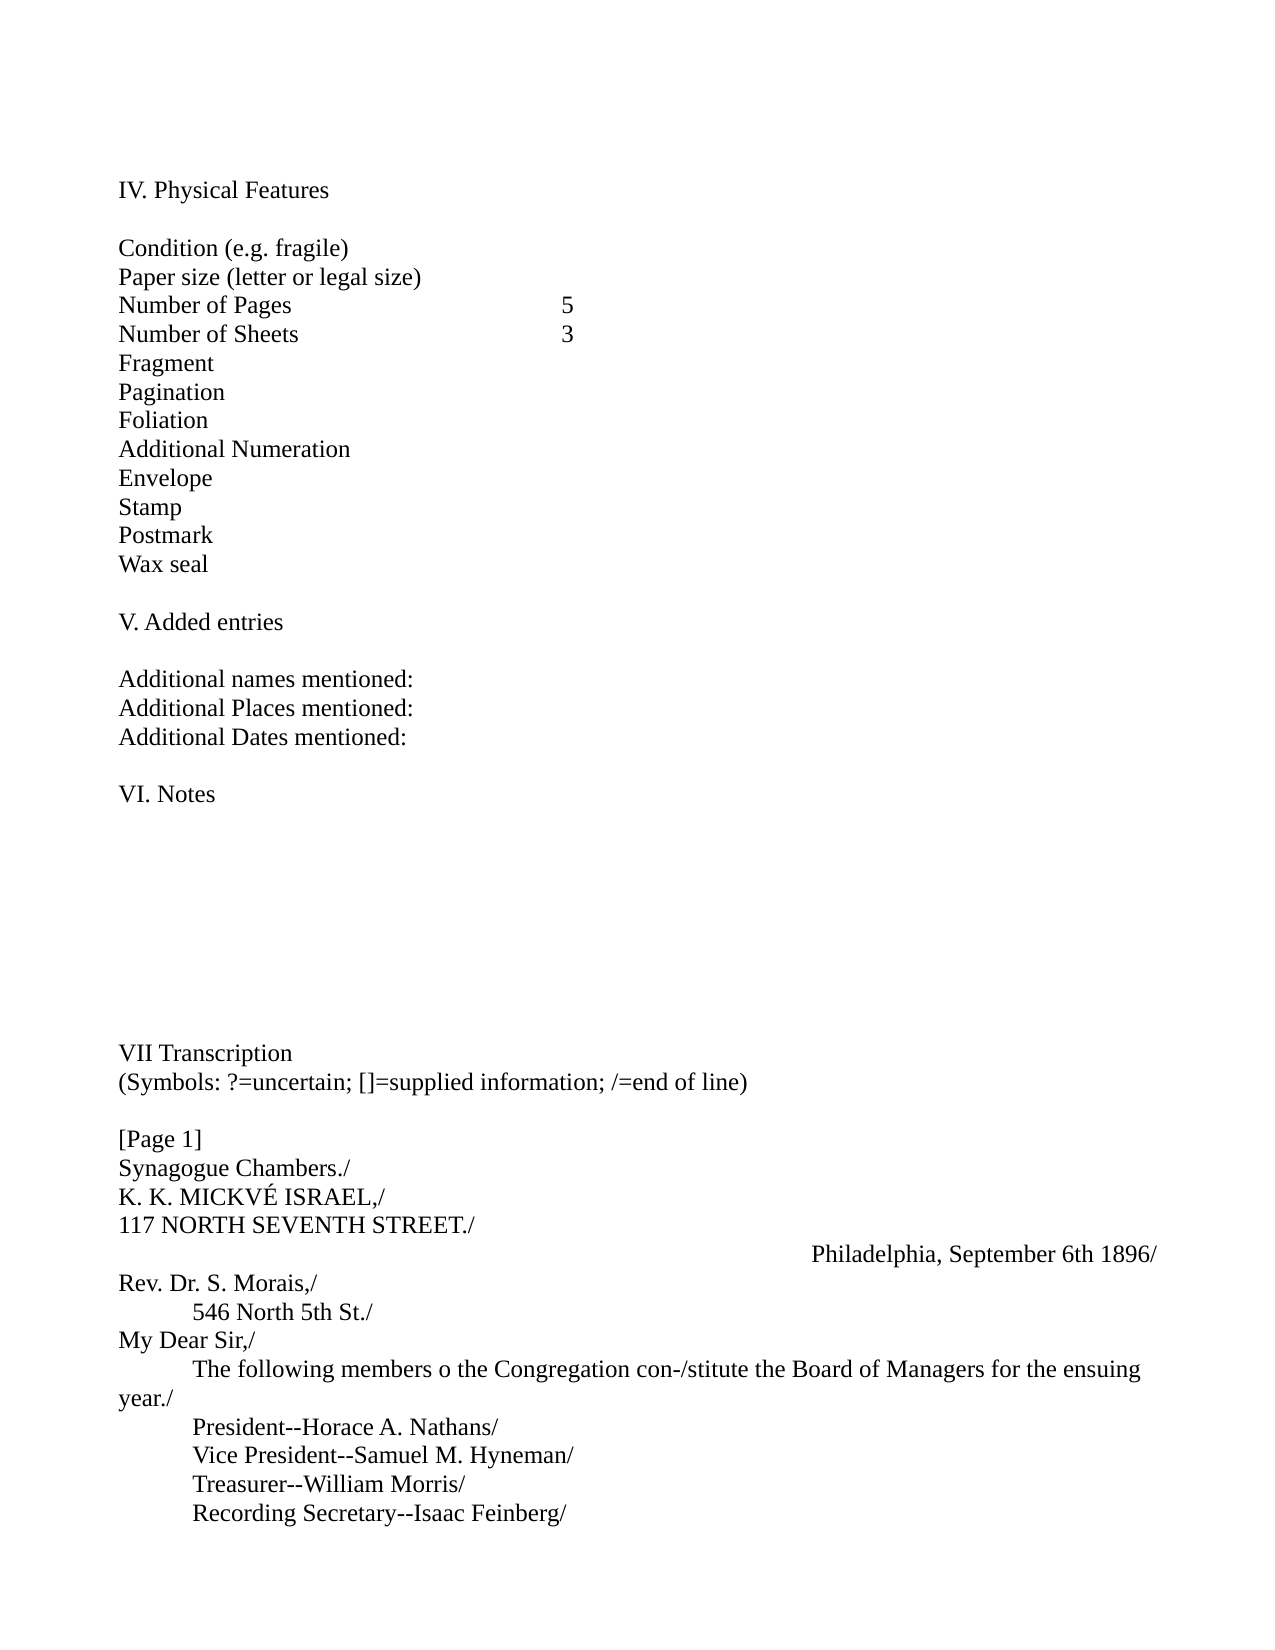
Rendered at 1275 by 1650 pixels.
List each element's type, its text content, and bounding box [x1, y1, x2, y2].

text Foliation [118, 406, 1157, 434]
text Condition (e.g. fragile) [118, 233, 1157, 262]
text IV. Physical Features [118, 176, 1157, 204]
text The following members o the Congregation con-/stitute the Board of Managers for the ensuing year./ [118, 1354, 1157, 1412]
text 546 North 5th St./ [118, 1297, 1157, 1326]
text [Page 1] [118, 1124, 1157, 1153]
text Number of Sheets 3 [118, 319, 1157, 348]
text Recording Secretary--Isaac Feinberg/ [118, 1498, 1157, 1527]
text 117 NORTH SEVENTH STREET./ [118, 1211, 1157, 1239]
text Additional Dates mentioned: [118, 722, 1157, 751]
text Paper size (letter or legal size) [118, 262, 1157, 291]
text V. Added entries [118, 607, 1157, 636]
text K. K. MICKVÉ ISRAEL,/ [118, 1182, 1157, 1211]
text Treasurer--William Morris/ [118, 1469, 1157, 1498]
text VI. Notes [118, 779, 1157, 808]
text Wax seal [118, 549, 1157, 578]
text (Symbols: ?=uncertain; []=supplied information; /=end of line) [118, 1067, 1157, 1096]
text Fragment [118, 348, 1157, 377]
text Rev. Dr. S. Morais,/ [118, 1268, 1157, 1297]
text Envelope [118, 463, 1157, 492]
text Vice President--Samuel M. Hyneman/ [118, 1441, 1157, 1469]
text Postma rk [118, 521, 1157, 549]
text Stamp [118, 492, 1157, 521]
text VII Transcription [118, 1038, 1157, 1067]
text Additional names mentioned: [118, 664, 1157, 693]
text President--Horace A. Nathans/ [118, 1412, 1157, 1441]
text Additional Places mentioned: [118, 693, 1157, 722]
text Additional Numeration [118, 434, 1157, 463]
text Number of Pages 5 [118, 291, 1157, 319]
text Synagogue Chambers./ [118, 1153, 1157, 1182]
text Philadelphia, September 6th 1896/ [118, 1239, 1157, 1268]
text My Dear Sir,/ [118, 1326, 1157, 1354]
text Pagination [118, 377, 1157, 406]
